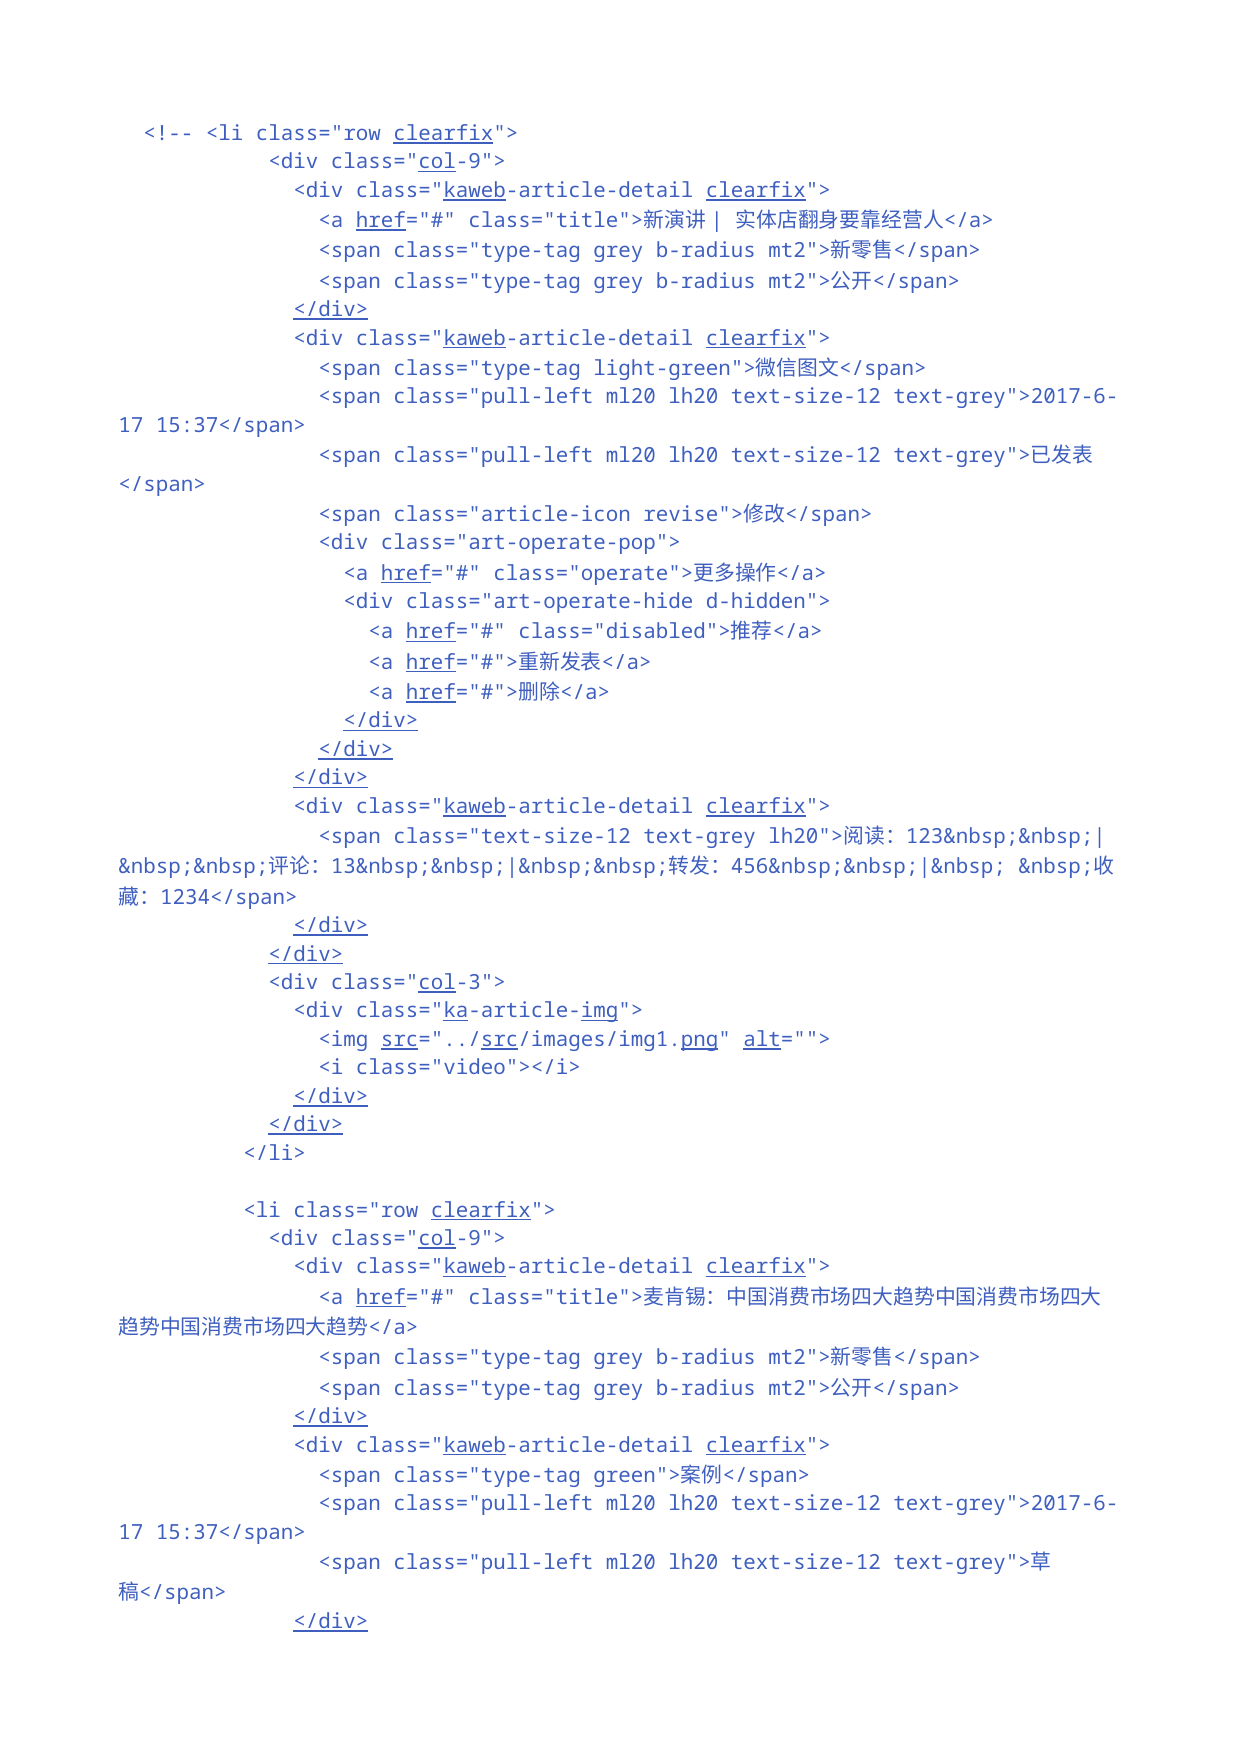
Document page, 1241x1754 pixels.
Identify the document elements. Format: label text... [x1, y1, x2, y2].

text <a href="#" class="operate">更多操作</a> [118, 556, 1122, 586]
text </div> [118, 939, 1122, 967]
text </li> [118, 1138, 1122, 1166]
text </div> [118, 1081, 1122, 1109]
text </div> [118, 910, 1122, 939]
text <a href="#">重新发表</a> [118, 645, 1122, 675]
text <span class="pull-left ml20 lh20 text-size-12 text-grey">2017-6-17 15:37</span> [118, 1488, 1122, 1545]
text <span class="type-tag green">案例</span> [118, 1458, 1122, 1488]
text <div class="kaweb-article-detail clearfix"> [118, 791, 1122, 819]
text <span class="type-tag grey b-radius mt2">新零售</span> [118, 234, 1122, 264]
text <div class="col-9"> [118, 147, 1122, 175]
text <span class="pull-left ml20 lh20 text-size-12 text-grey">已发表</span> [118, 438, 1122, 497]
text <a href="#" class="title">麦肯锡：中国消费市场四大趋势中国消费市场四大趋势中国消费市场四大趋势</a> [118, 1280, 1122, 1341]
text <div class="col-3"> [118, 967, 1122, 996]
text <div class="kaweb-article-detail clearfix"> [118, 1252, 1122, 1280]
text <div class="art-operate-hide d-hidden"> [118, 586, 1122, 615]
text <span class="article-icon revise">修改</span> [118, 497, 1122, 527]
text <li class="row clearfix"> [118, 1195, 1122, 1223]
text <span class="type-tag grey b-radius mt2">公开</span> [118, 1371, 1122, 1401]
text <div class="kaweb-article-detail clearfix"> [118, 323, 1122, 351]
text <div class="col-9"> [118, 1223, 1122, 1252]
text </div> [118, 734, 1122, 762]
text <span class="pull-left ml20 lh20 text-size-12 text-grey">2017-6-17 15:37</span> [118, 382, 1122, 438]
text <div class="ka-article-img"> [118, 996, 1122, 1024]
text </div> [118, 1606, 1122, 1634]
text <span class="type-tag light-green">微信图文</span> [118, 351, 1122, 382]
text <span class="pull-left ml20 lh20 text-size-12 text-grey">草稿</span> [118, 1545, 1122, 1606]
text <i class="video"></i> [118, 1052, 1122, 1081]
text <!-- <li class="row clearfix"> [118, 118, 1122, 147]
text <div class="kaweb-article-detail clearfix"> [118, 1430, 1122, 1458]
text </div> [118, 762, 1122, 791]
text <a href="#" class="title">新演讲 | 实体店翻身要靠经营人</a> [118, 203, 1122, 234]
text </div> [118, 1109, 1122, 1138]
text <a href="#" class="disabled">推荐</a> [118, 615, 1122, 645]
text <span class="type-tag grey b-radius mt2">新零售</span> [118, 1341, 1122, 1371]
text </div> [118, 706, 1122, 734]
text <img src="../src/images/img1.png" alt=""> [118, 1024, 1122, 1052]
text <div class="art-operate-pop"> [118, 527, 1122, 556]
text <span class="type-tag grey b-radius mt2">公开</span> [118, 264, 1122, 294]
text <div class="kaweb-article-detail clearfix"> [118, 175, 1122, 203]
text </div> [118, 294, 1122, 323]
text <span class="text-size-12 text-grey lh20">阅读：123&nbsp;&nbsp;|&nbsp;&nbsp;评论：13&nbsp;&nbsp;|&nbsp;&nbsp;转发：456&nbsp;&nbsp;|&nbsp; &nbsp;收藏：1234</span> [118, 819, 1122, 910]
text <a href="#">删除</a> [118, 675, 1122, 706]
text </div> [118, 1401, 1122, 1430]
